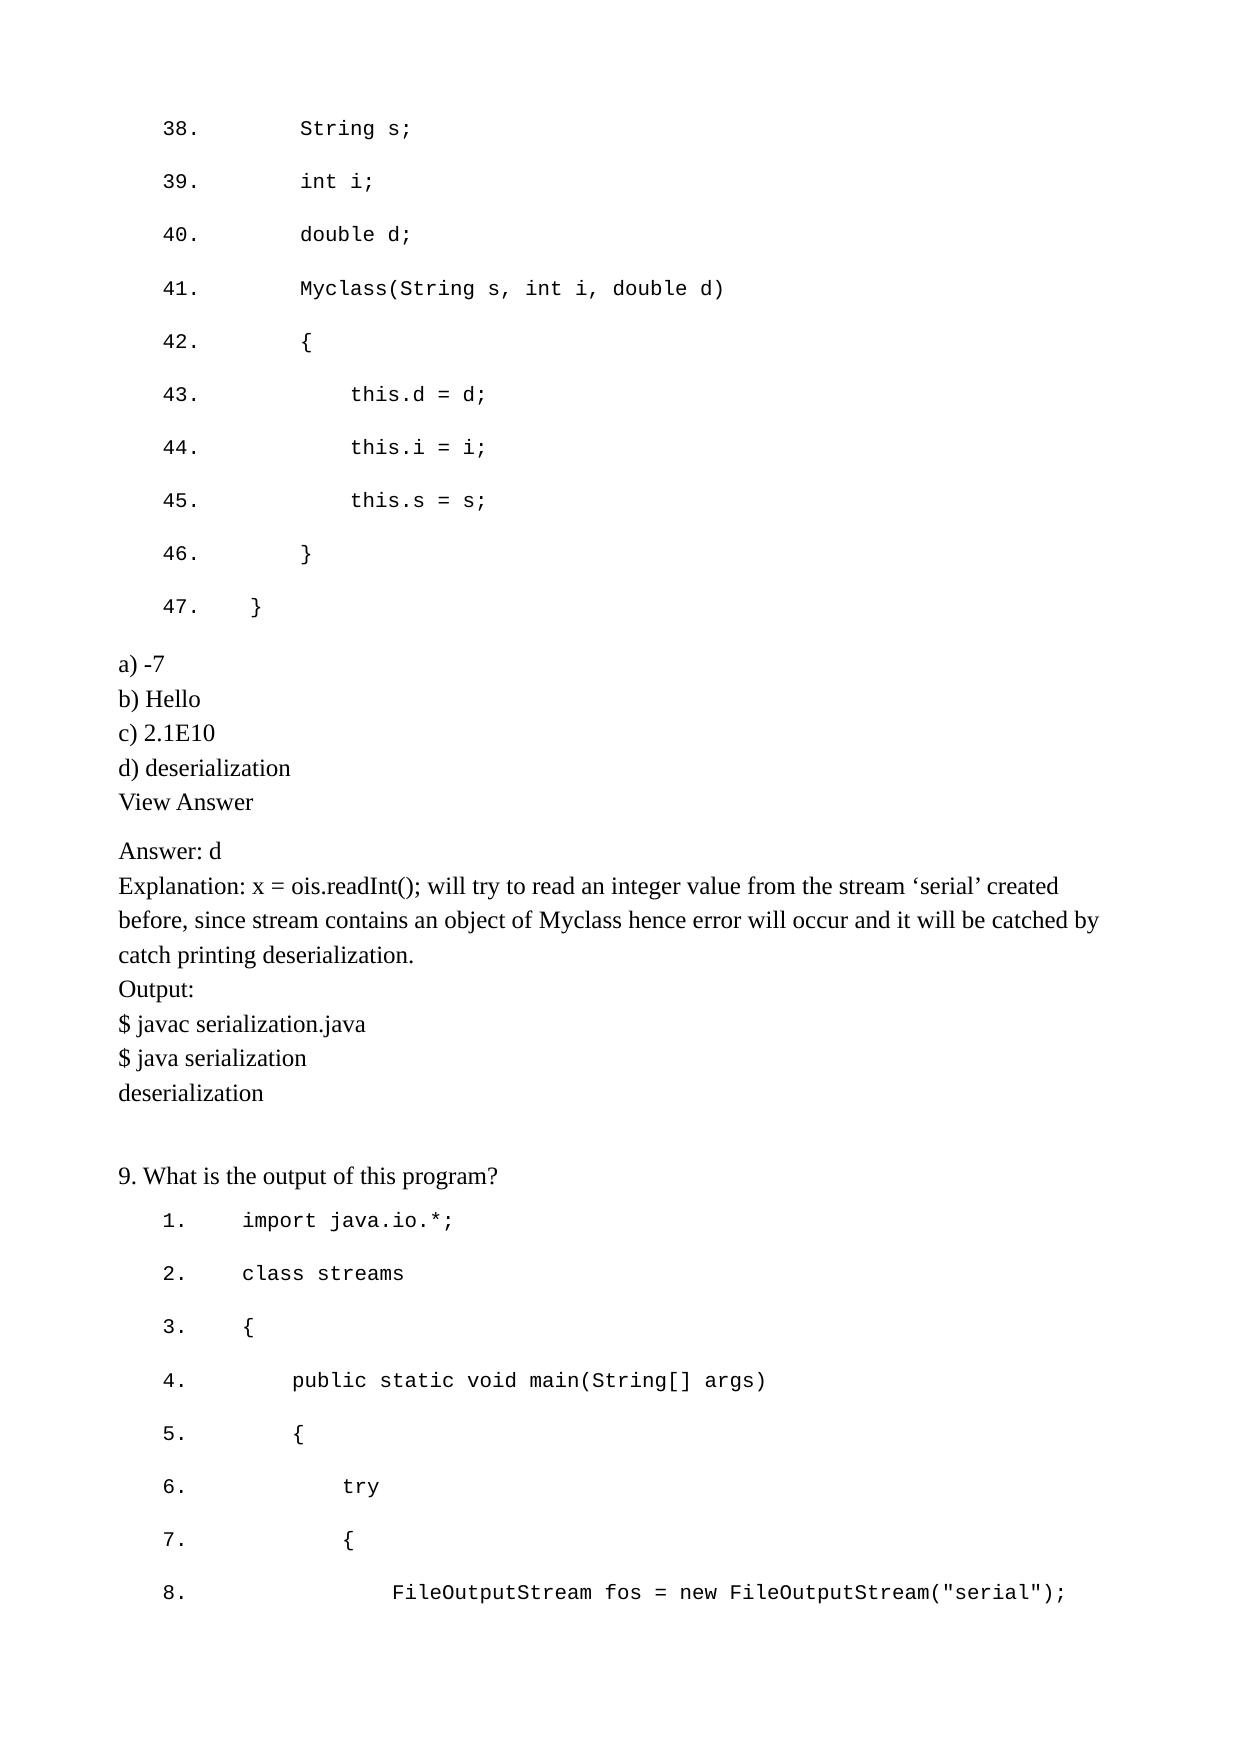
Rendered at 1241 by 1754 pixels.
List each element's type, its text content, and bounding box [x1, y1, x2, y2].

list this.d = d; [162, 384, 1122, 407]
list class streams [162, 1263, 1122, 1287]
list try [162, 1476, 1122, 1499]
list FileOutputStream fos = new FileOutputStream("serial"); [162, 1582, 1122, 1606]
list { [162, 331, 1122, 354]
list { [162, 1529, 1122, 1553]
list int i; [162, 171, 1122, 195]
list } [162, 596, 1122, 620]
text Answer: d Explanation: x = ois.readInt(); will try to read an integer value from the stream ‘serial’ created before, since stream contains an object of Myclass hence error will occur and it will be catched by catch printing deserialization. Output: $ javac serialization.java $ java serialization deserialization [118, 836, 1122, 1141]
text 9. What is the output of this program? [118, 1161, 1122, 1190]
list public static void main(String[] args) [162, 1370, 1122, 1393]
list { [162, 1317, 1122, 1340]
list { [162, 1423, 1122, 1446]
list import java.io.*; [162, 1210, 1122, 1234]
text a) -7 b) Hello c) 2.1E10 d) deserialization View Answer [118, 649, 1122, 816]
list Myclass(String s, int i, double d) [162, 277, 1122, 301]
list String s; [162, 118, 1122, 142]
list this.s = s; [162, 490, 1122, 514]
list double d; [162, 224, 1122, 248]
list } [162, 543, 1122, 567]
list this.i = i; [162, 437, 1122, 461]
